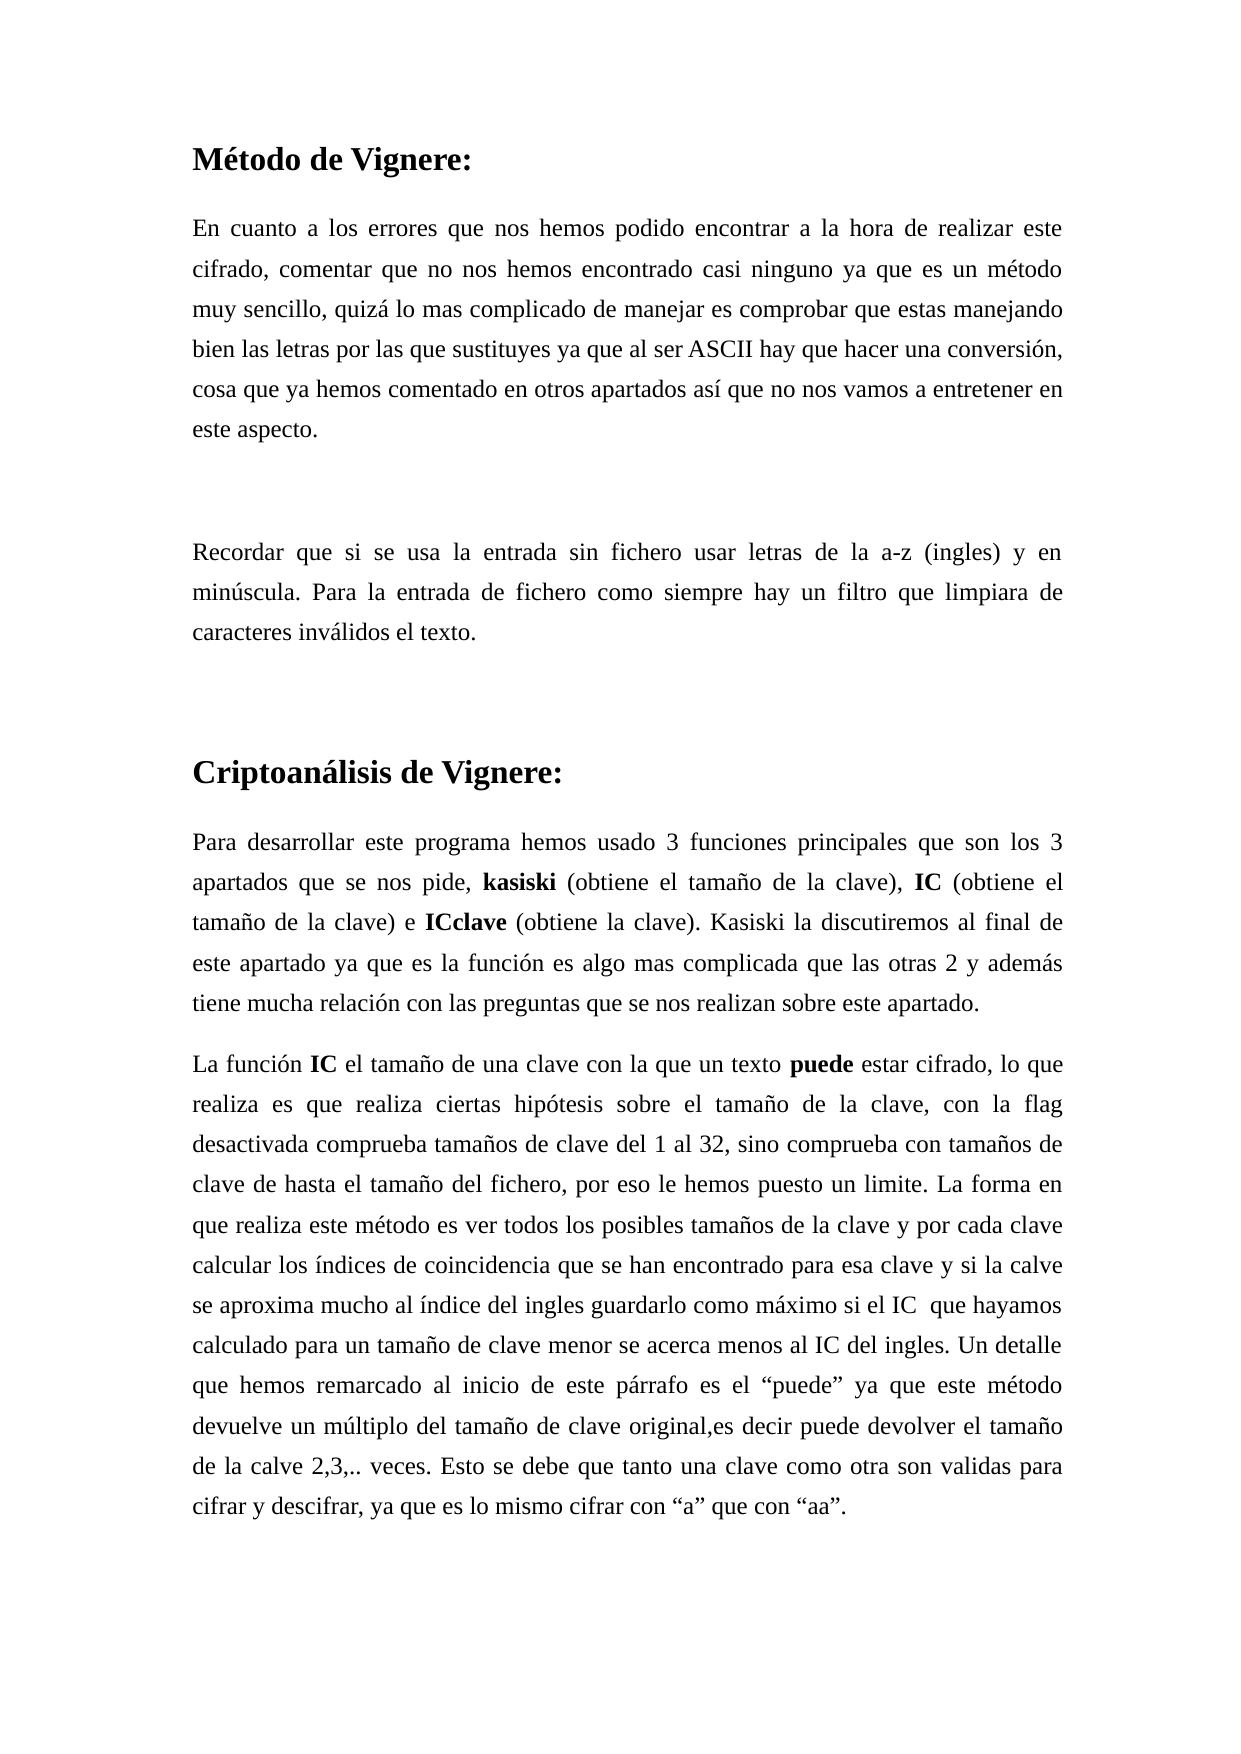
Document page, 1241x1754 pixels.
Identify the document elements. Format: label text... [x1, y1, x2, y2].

text En cuanto a los errores que nos hemos podido encontrar a la hora de realizar este cifrado, comentar que no nos hemos encontrado casi ninguno ya que es un método muy sencillo, quizá lo mas complicado de manejar es comprobar que estas manejando bien las letras por las que sustituyes ya que al ser ASCII hay que hacer una conversión, cosa que ya hemos comentado en otros apartados así que no nos vamos a entretener en este aspecto. [192, 213, 1064, 443]
text Recordar que si se usa la entrada sin fichero usar letras de la a-z (ingles) y en minúscula. Para la entrada de fichero como siempre hay un filtro que limpiara de caracteres inválidos el texto. [192, 537, 1064, 646]
text Para desarrollar este programa hemos usado 3 funciones principales que son los 3 apartados que se nos pide, kasiski (obtiene el tamaño de la clave), IC (obtiene el tamaño de la clave) e ICclave (obtiene la clave). Kasiski la discutiremos al final de este apartado ya que es la función es algo mas complicada que las otras 2 y además tiene mucha relación con las preguntas que se nos realizan sobre este apartado. [192, 827, 1064, 1017]
text Método de Vignere: [192, 139, 1064, 177]
text Criptoanálisis de Vignere: [192, 752, 1064, 791]
text La función IC el tamaño de una clave con la que un texto puede estar cifrado, lo que realiza es que realiza ciertas hipótesis sobre el tamaño de la clave, con la flag desactivada comprueba tamaños de clave del 1 al 32, sino comprueba con tamaños de clave de hasta el tamaño del fichero, por eso le hemos puesto un limite. La forma en que realiza este método es ver todos los posibles tamaños de la clave y por cada clave calcular los índices de coincidencia que se han encontrado para esa clave y si la calve se aproxima mucho al índice del ingles guardarlo como máximo si el IC que hayamos calculado para un tamaño de clave menor se acerca menos al IC del ingles. Un detalle que hemos remarcado al inicio de este párrafo es el “puede” ya que este método devuelve un múltiplo del tamaño de clave original,es decir puede devolver el tamaño de la calve 2,3,.. veces. Esto se debe que tanto una clave como otra son validas para cifrar y descifrar, ya que es lo mismo cifrar con “a” que con “aa”. [192, 1049, 1064, 1520]
